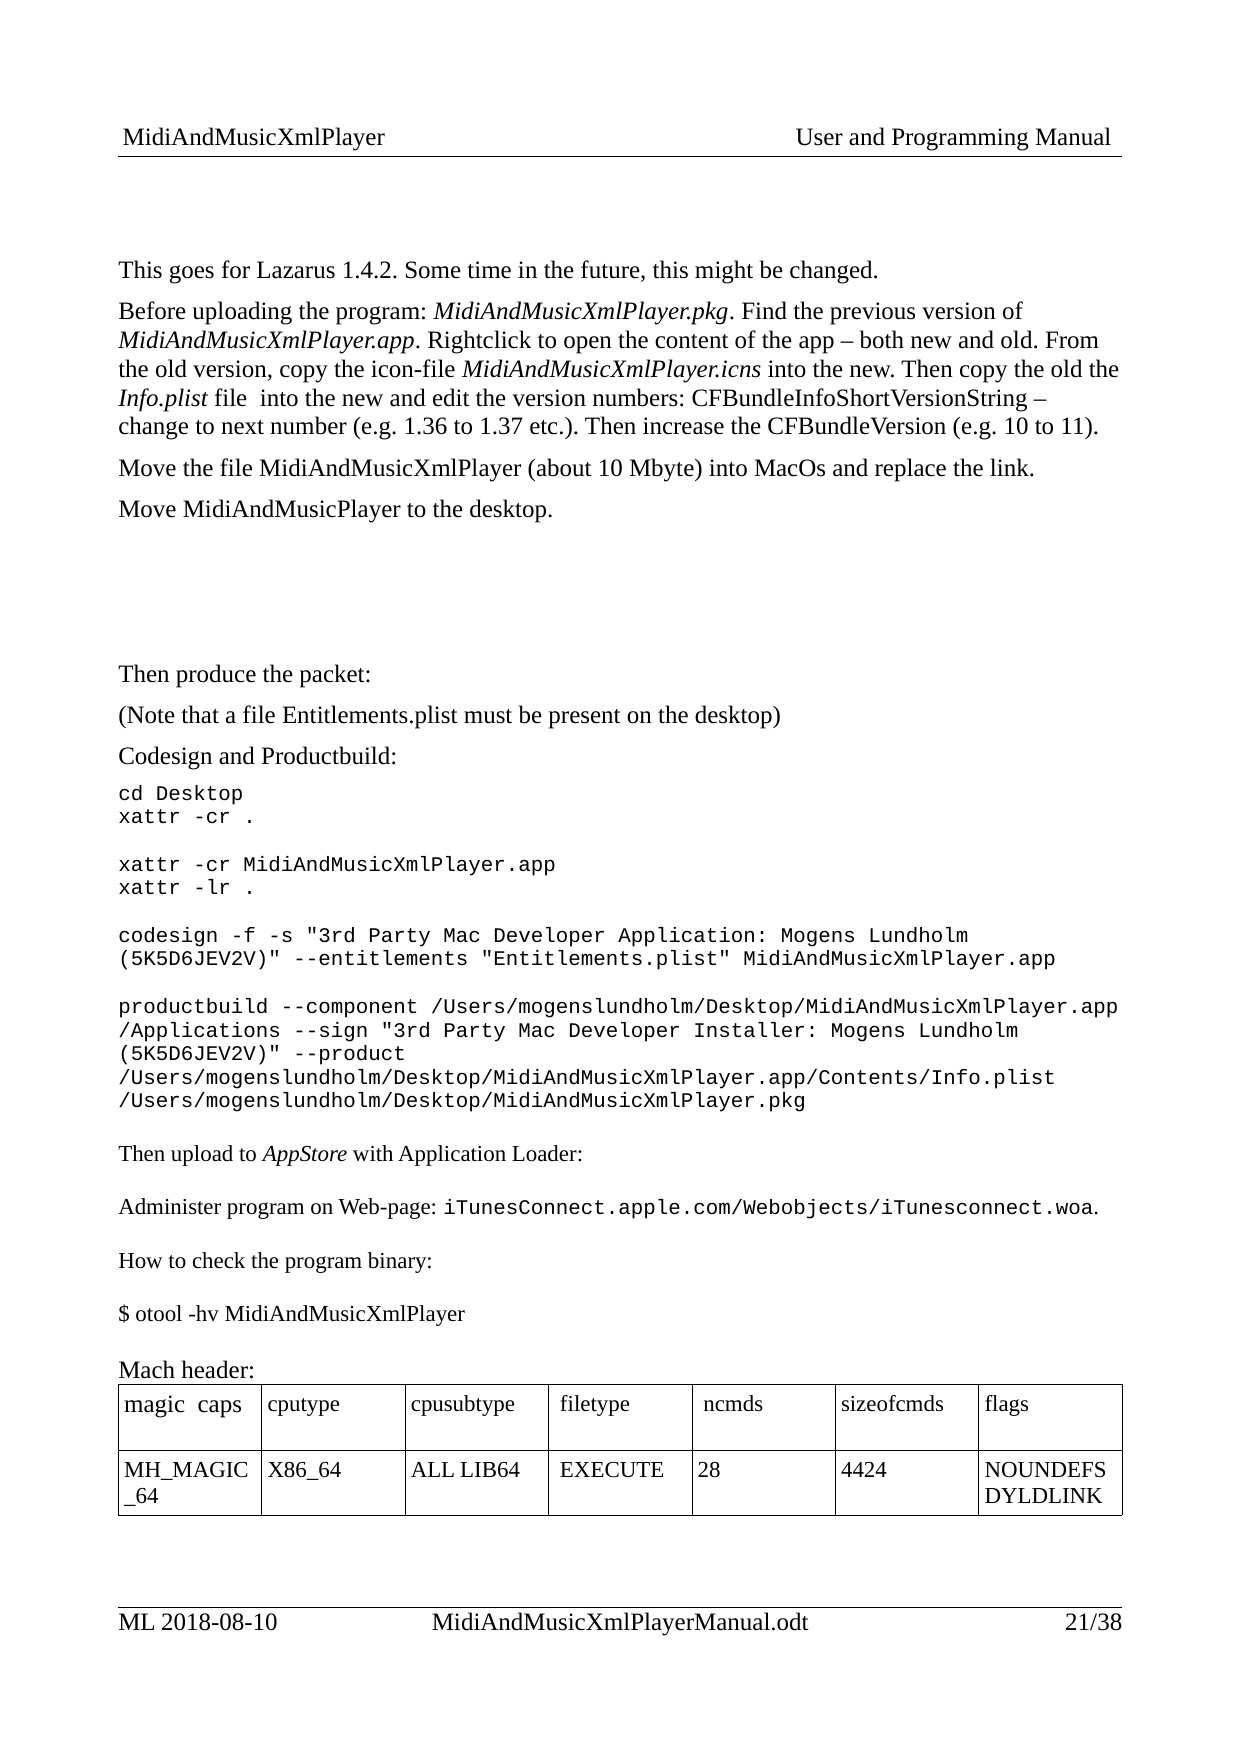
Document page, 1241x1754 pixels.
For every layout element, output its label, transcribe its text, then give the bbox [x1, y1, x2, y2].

table_header cputype [262, 1385, 405, 1450]
text Move the file MidiAndMusicXmlPlayer (about 10 Mbyte) into MacOs and replace the link. [118, 453, 1122, 481]
table_cell 28 [693, 1451, 835, 1515]
table_cell X86_64 [262, 1451, 405, 1515]
table_cell ALL LIB64 [406, 1451, 548, 1515]
text How to check the program binary: [118, 1247, 1122, 1273]
table_cell EXECUTE [549, 1451, 692, 1515]
text xattr -cr . [118, 806, 1122, 830]
text Move MidiAndMusicPlayer to the desktop. [118, 494, 1122, 523]
text cd Desktop [118, 783, 1122, 806]
text Then produce the packet: [118, 659, 1122, 688]
table_header cpusubtype [406, 1385, 548, 1450]
table_header magic caps [119, 1385, 261, 1450]
text Administer program on Web-page: iTunesConnect.apple.com/Webobjects/iTunesconnect.woa. [118, 1193, 1122, 1221]
table_header ncmds [693, 1385, 835, 1450]
text This goes for Lazarus 1.4.2. Some time in the future, this might be changed. [118, 255, 1122, 284]
text Then upload to AppStore with Application Loader: [118, 1141, 1122, 1167]
text $ otool -hv MidiAndMusicXmlPlayer [118, 1300, 1122, 1326]
table_cell NOUNDEFS DYLDLINK [979, 1451, 1122, 1515]
table_header filetype [549, 1385, 692, 1450]
text (Note that a file Entitlements.plist must be present on the desktop) [118, 700, 1122, 729]
text Before uploading the program: MidiAndMusicXmlPlayer.pkg. Find the previous version of MidiAndMusicXmlPlayer.app. Rightclick to open the content of the app – both new and old. From the old version, copy the icon-file MidiAndMusicXmlPlayer.icns into the new. Then copy the old the Info.plist file into the new and edit the version numbers: CFBundleInfoShortVersionString – change to next number (e.g. 1.36 to 1.37 etc.). Then increase the CFBundleVersion (e.g. 10 to 11). [118, 296, 1122, 440]
text Mach header: [118, 1355, 1122, 1384]
table_cell 4424 [836, 1451, 978, 1515]
table_header sizeofcmds [836, 1385, 978, 1450]
text productbuild --component /Users/mogenslundholm/Desktop/MidiAndMusicXmlPlayer.app /Applications --sign "3rd Party Mac Developer Installer: Mogens Lundholm (5K5D6JEV2V)" --product /Users/mogenslundholm/Desktop/MidiAndMusicXmlPlayer.app/Contents/Info.plist /Users/mogenslundholm/Desktop/MidiAndMusicXmlPlayer.pkg [118, 996, 1122, 1114]
table_header flags [979, 1385, 1122, 1450]
text xattr -cr MidiAndMusicXmlPlayer.app [118, 854, 1122, 877]
text xattr -lr . [118, 877, 1122, 901]
text codesign -f -s "3rd Party Mac Developer Application: Mogens Lundholm (5K5D6JEV2V)" --entitlements "Entitlements.plist" MidiAndMusicXmlPlayer.app [118, 924, 1122, 972]
text Codesign and Productbuild: [118, 741, 1122, 770]
table_cell MH_MAGIC_64 [119, 1451, 261, 1515]
